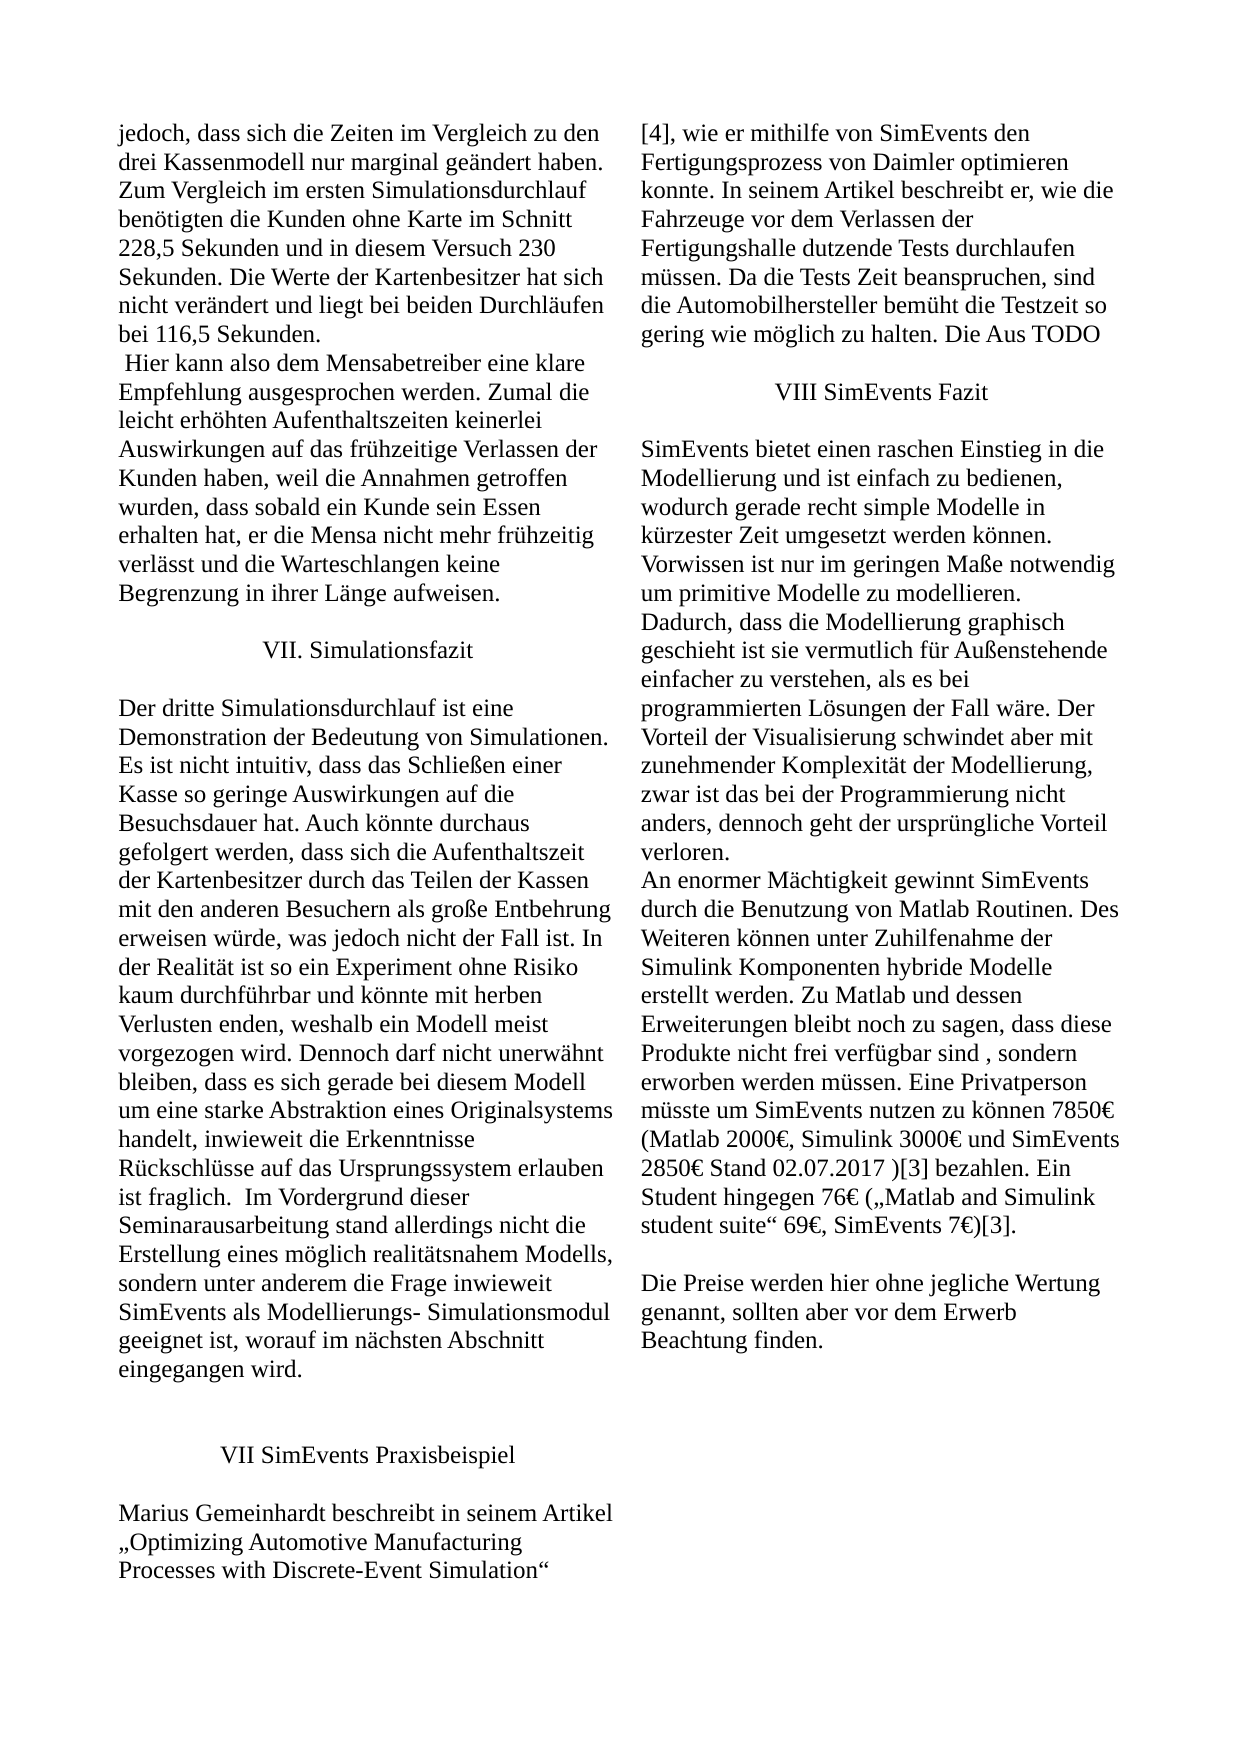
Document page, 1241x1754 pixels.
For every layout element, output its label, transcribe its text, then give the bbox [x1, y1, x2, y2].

text [4], wie er mithilfe von SimEvents den Fertigungsprozess von Daimler optimieren konnte. In seinem Artikel beschreibt er, wie die Fahrzeuge vor dem Verlassen der Fertigungshalle dutzende Tests durchlaufen müssen. Da die Tests Zeit beanspruchen, sind die Automobilhersteller bemüht die Testzeit so gering wie möglich zu halten. Die Aus TODO [641, 118, 1122, 348]
text An enormer Mächtigkeit gewinnt SimEvents durch die Benutzung von Matlab Routinen. Des Weiteren können unter Zuhilfenahme der Simulink Komponenten hybride Modelle erstellt werden. Zu Matlab und dessen Erweiterungen bleibt noch zu sagen, dass diese Produkte nicht frei verfügbar sind , sondern erworben werden müssen. Eine Privatperson müsste um SimEvents nutzen zu können 7850€ (Matlab 2000€, Simulink 3000€ und SimEvents 2850€ Stand 02.07.2017 )[3] bezahlen. Ein Student hingegen 76€ („Matlab and Simulink student suite“ 69€, SimEvents 7€)[3]. [641, 866, 1122, 1239]
text Die Preise werden hier ohne jegliche Wertung genannt, sollten aber vor dem Erwerb Beachtung finden. [641, 1268, 1122, 1354]
text jedoch, dass sich die Zeiten im Vergleich zu den drei Kassenmodell nur marginal geändert haben. [118, 118, 617, 176]
text VII SimEvents Praxisbeispiel [118, 1441, 617, 1469]
text Dadurch, dass die Modellierung graphisch geschieht ist sie vermutlich für Außenstehende einfacher zu verstehen, als es bei programmierten Lösungen der Fall wäre. Der Vorteil der Visualisierung schwindet aber mit zunehmender Komplexität der Modellierung, zwar ist das bei der Programmierung nicht anders, dennoch geht der ursprüngliche Vorteil verloren. [641, 607, 1122, 866]
text Zum Vergleich im ersten Simulationsdurchlauf benötigten die Kunden ohne Karte im Schnitt 228,5 Sekunden und in diesem Versuch 230 Sekunden. Die Werte der Kartenbesitzer hat sich nicht verändert und liegt bei beiden Durchläufen bei 116,5 Sekunden. [118, 176, 617, 348]
text SimEvents bietet einen raschen Einstieg in die Modellierung und ist einfach zu bedienen, wodurch gerade recht simple Modelle in kürzester Zeit umgesetzt werden können. [641, 434, 1122, 549]
text Hier kann also dem Mensabetreiber eine klare Empfehlung ausgesprochen werden. Zumal die leicht erhöhten Aufenthaltszeiten keinerlei Auswirkungen auf das frühzeitige Verlassen der Kunden haben, weil die Annahmen getroffen wurden, dass sobald ein Kunde sein Essen erhalten hat, er die Mensa nicht mehr frühzeitig verlässt und die Warteschlangen keine Begrenzung in ihrer Länge aufweisen. [118, 348, 617, 607]
text Vorwissen ist nur im geringen Maße notwendig um primitive Modelle zu modellieren. [641, 549, 1122, 607]
text Der dritte Simulationsdurchlauf ist eine Demonstration der Bedeutung von Simulationen. Es ist nicht intuitiv, dass das Schließen einer Kasse so geringe Auswirkungen auf die Besuchsdauer hat. Auch könnte durchaus gefolgert werden, dass sich die Aufenthaltszeit der Kartenbesitzer durch das Teilen der Kassen mit den anderen Besuchern als große Entbehrung erweisen würde, was jedoch nicht der Fall ist. In der Realität ist so ein Experiment ohne Risiko kaum durchführbar und könnte mit herben Verlusten enden, weshalb ein Modell meist vorgezogen wird. Dennoch darf nicht unerwähnt bleiben, dass es sich gerade bei diesem Modell um eine starke Abstraktion eines Originalsystems handelt, inwieweit die Erkenntnisse Rückschlüsse auf das Ursprungssystem erlauben ist fraglich. Im Vordergrund dieser Seminarausarbeitung stand allerdings nicht die Erstellung eines möglich realitätsnahem Modells, sondern unter anderem die Frage inwieweit SimEvents als Modellierungs- Simulationsmodul geeignet ist, worauf im nächsten Abschnitt eingegangen wird. [118, 693, 617, 1383]
text Marius Gemeinhardt beschreibt in seinem Artikel „Optimizing Automotive Manufacturing Processes with Discrete-Event Simulation“ [118, 1498, 617, 1584]
text VIII SimEvents Fazit [641, 377, 1122, 406]
text VII. Simulationsfazit [118, 636, 617, 664]
